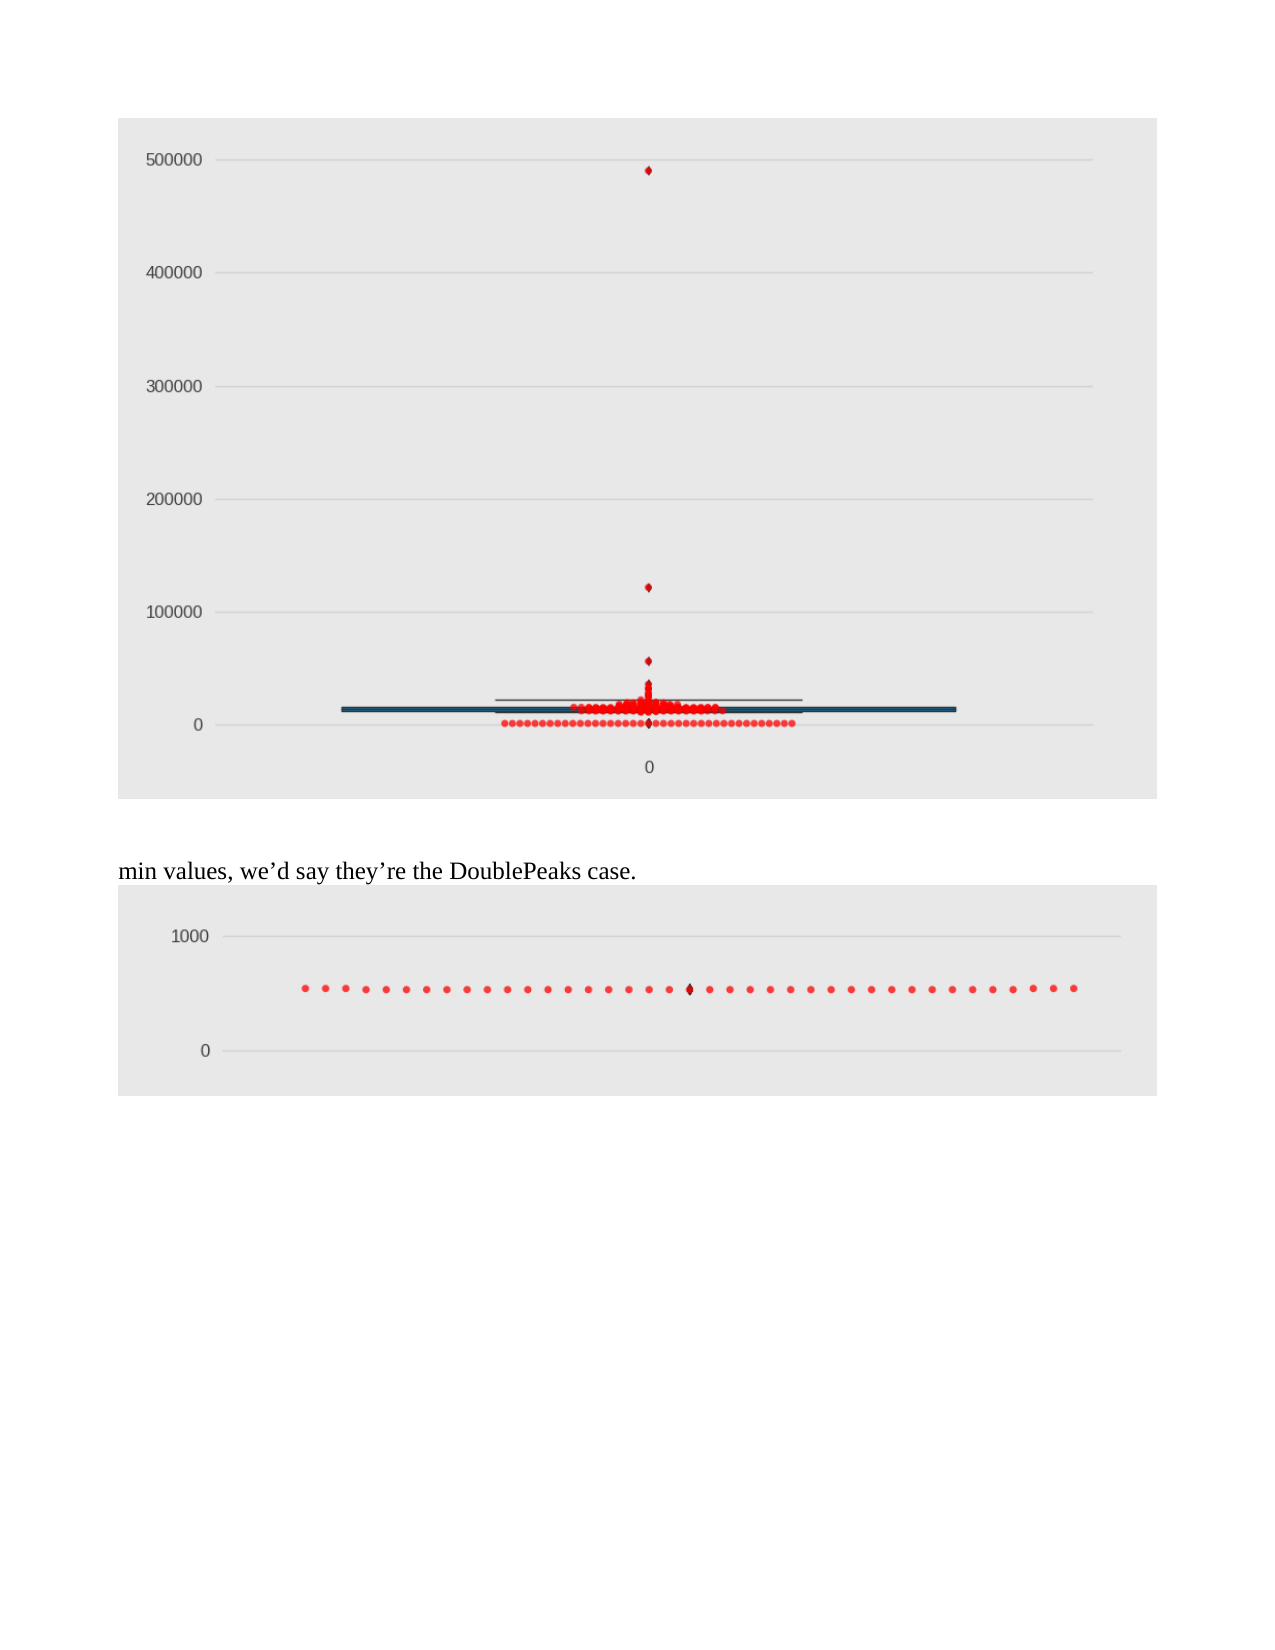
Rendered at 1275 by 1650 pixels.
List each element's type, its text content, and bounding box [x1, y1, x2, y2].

picture [118, 118, 1157, 799]
picture [118, 885, 1157, 1096]
text min values, we’d say they’re the DoublePeaks case. [118, 856, 1157, 885]
